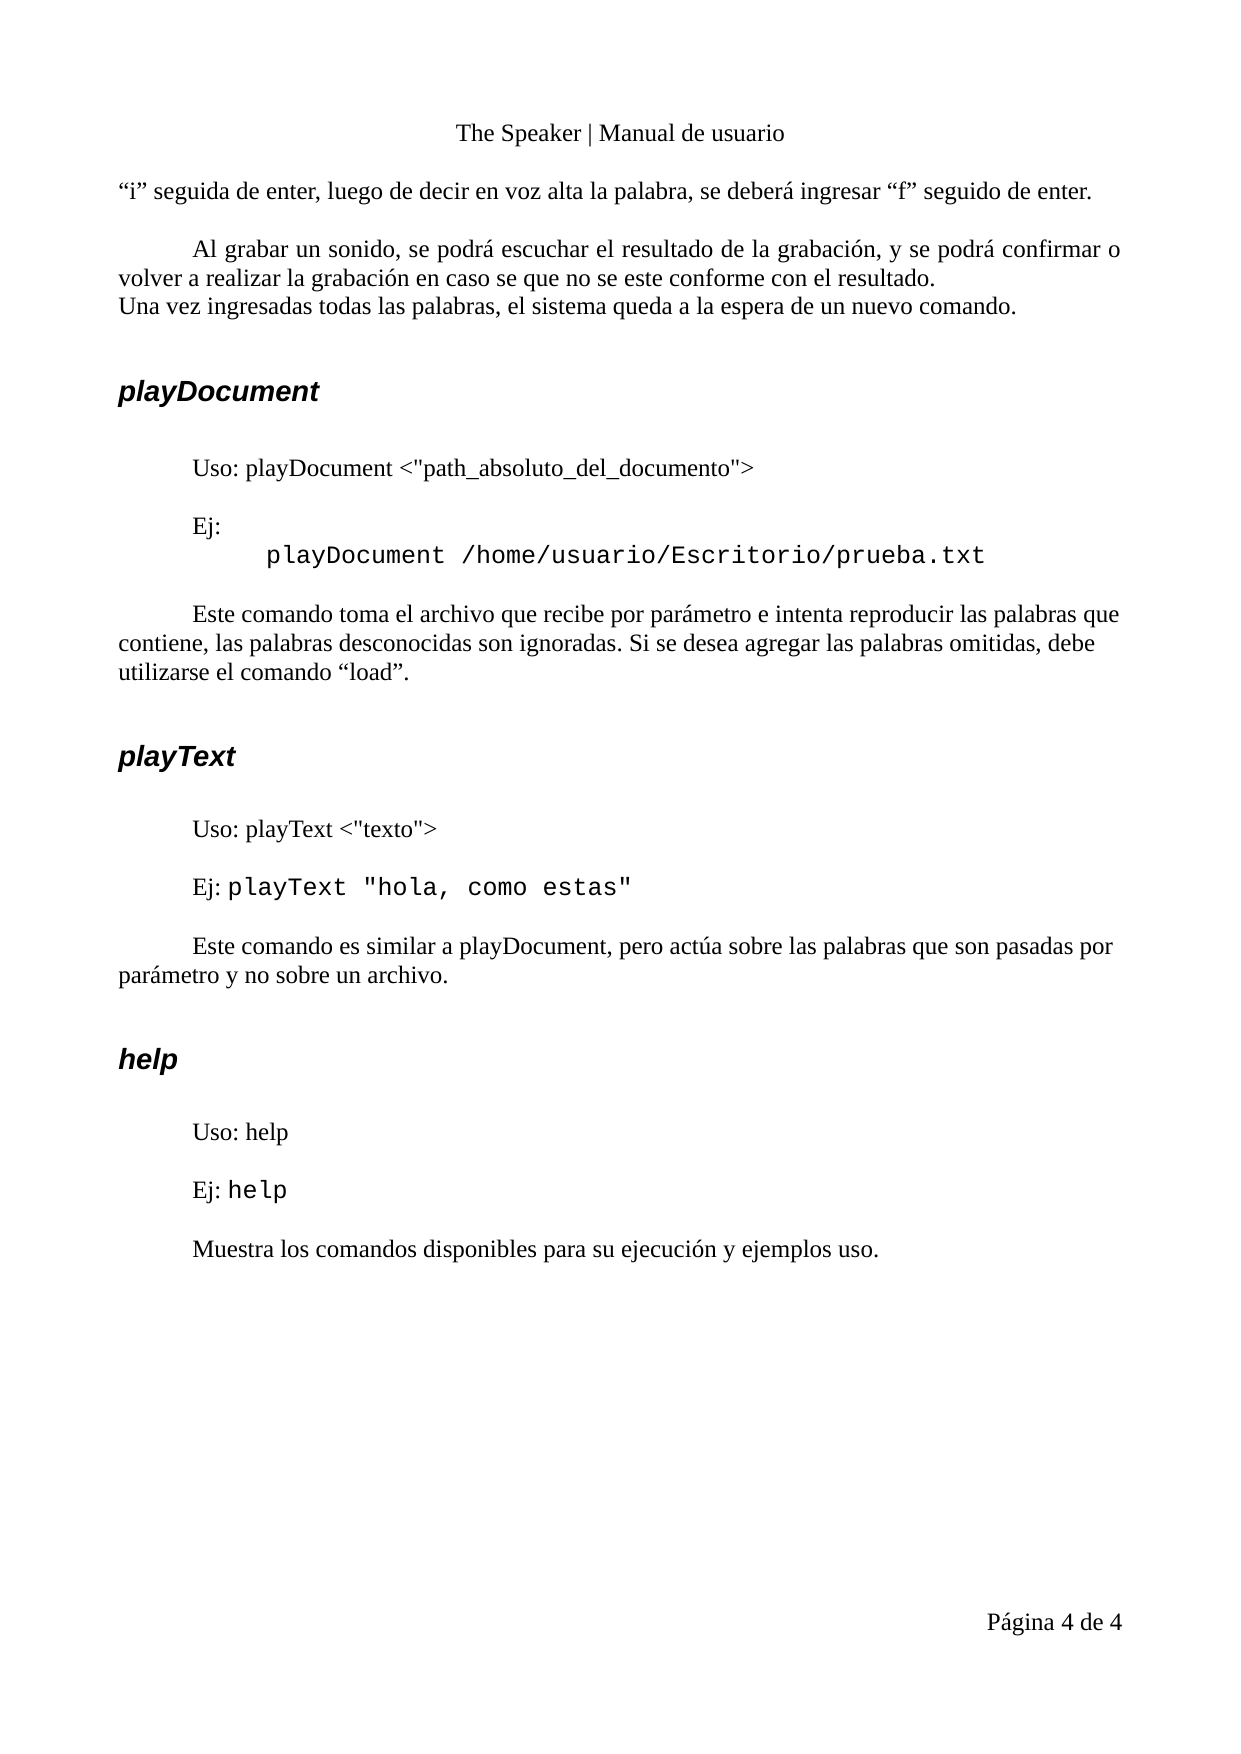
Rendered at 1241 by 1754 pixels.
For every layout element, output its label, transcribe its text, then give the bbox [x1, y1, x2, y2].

subtitle playText [118, 739, 1122, 773]
text Ej: [118, 511, 1122, 540]
text Este comando es similar a playDocument, pero actúa sobre las palabras que son pasadas por parámetro y no sobre un archivo. [118, 931, 1122, 989]
text Ej: help [118, 1175, 1122, 1206]
text “i” seguida de enter, luego de decir en voz alta la palabra, se deberá ingresar “f” seguido de enter. [118, 176, 1122, 205]
text Uso: help [118, 1117, 1122, 1146]
text Uso: playDocument <"path_absoluto_del_documento"> [118, 453, 1122, 482]
text Una vez ingresadas todas las palabras, el sistema queda a la espera de un nuevo comando. [118, 291, 1122, 320]
subtitle help [118, 1042, 1122, 1076]
text playDocument /home/usuario/Escritorio/prueba.txt [118, 540, 1122, 571]
subtitle playDocument [118, 374, 1122, 407]
text Ej: playText "hola, como estas" [118, 872, 1122, 902]
text Al grabar un sonido, se podrá escuchar el resultado de la grabación, y se podrá confirmar o volver a realizar la grabación en caso se que no se este conforme con el resultado. [118, 234, 1122, 291]
text Uso: playText <"texto"> [118, 814, 1122, 843]
text Este comando toma el archivo que recibe por parámetro e intenta reproducir las palabras que contiene, las palabras desconocidas son ignoradas. Si se desea agregar las palabras omitidas, debe utilizarse el comando “load”. [118, 599, 1122, 686]
text Muestra los comandos disponibles para su ejecución y ejemplos uso. [118, 1234, 1122, 1263]
